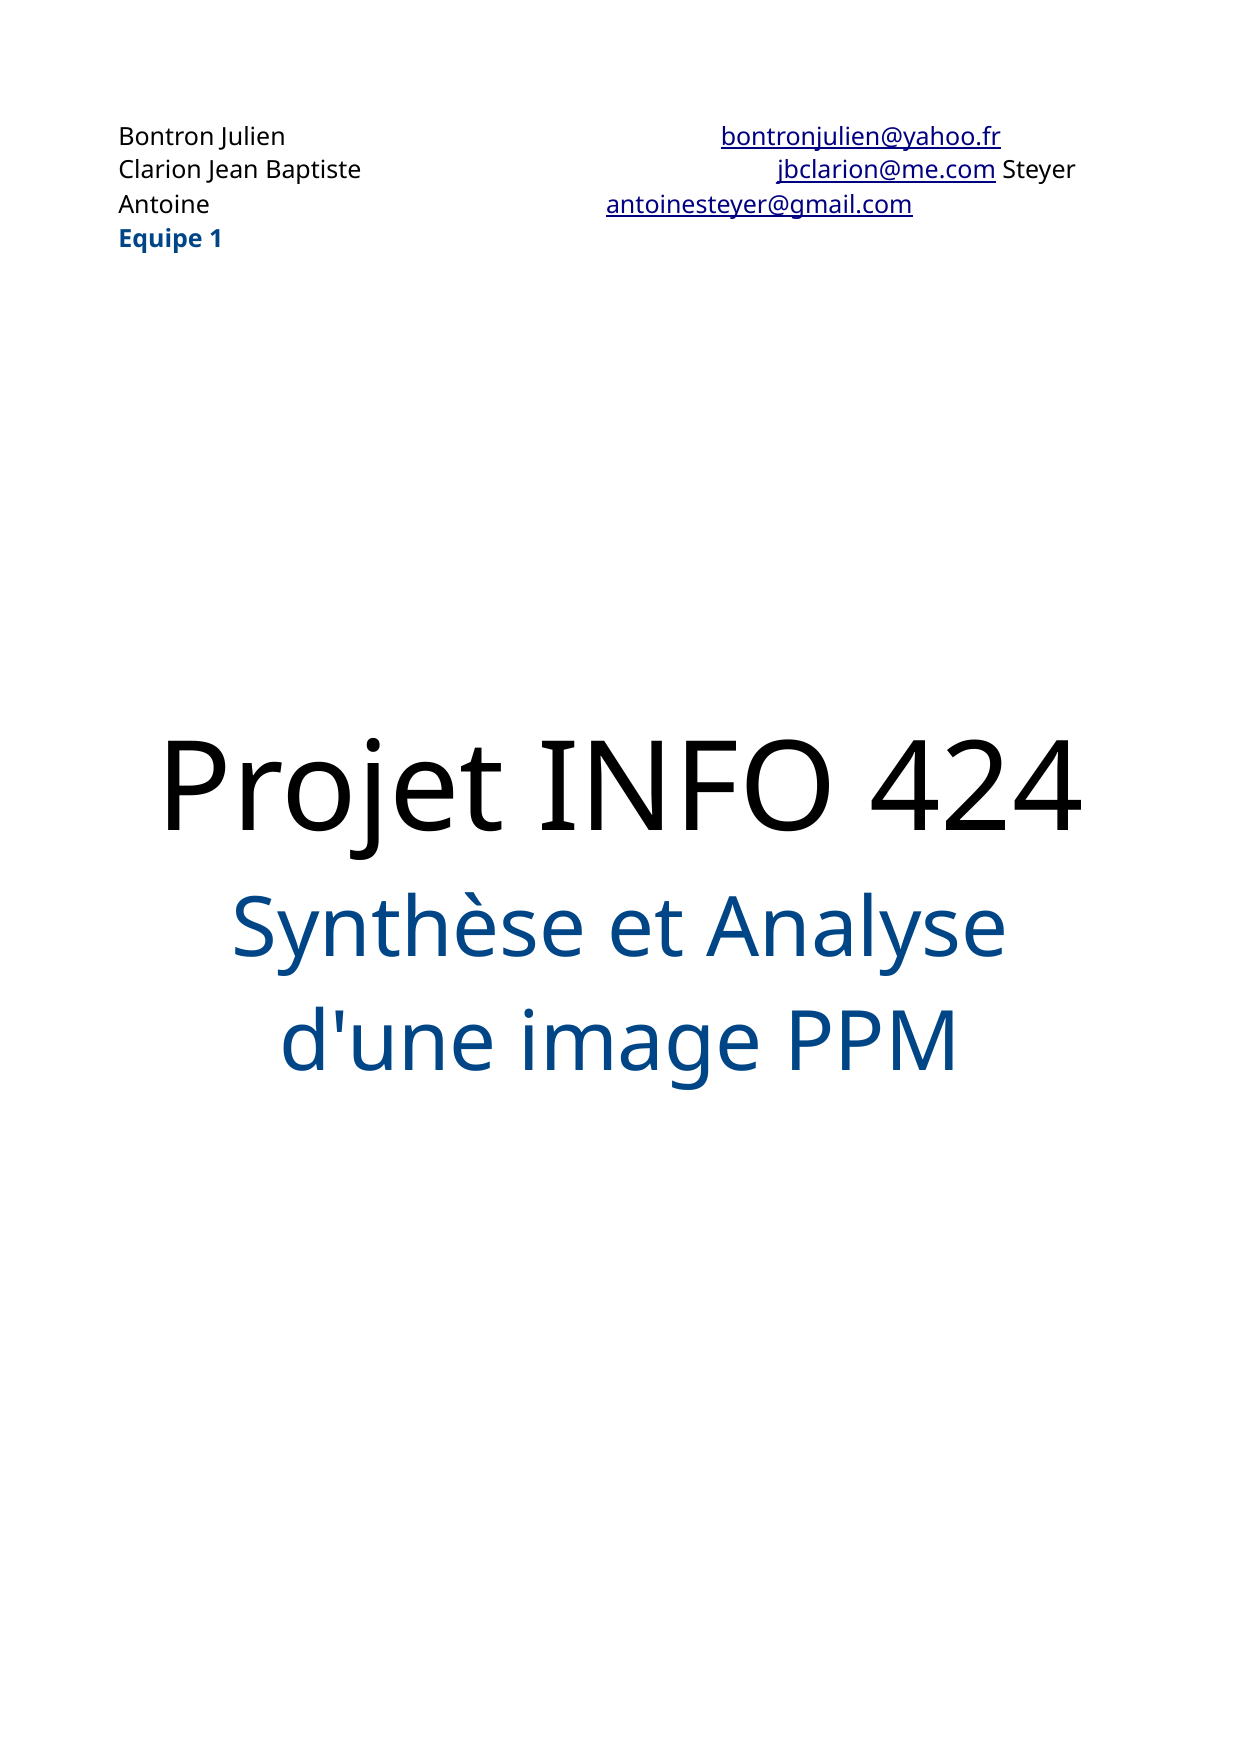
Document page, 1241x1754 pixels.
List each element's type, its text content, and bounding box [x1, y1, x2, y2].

text Bontron Julien bontronjulien@yahoo.fr [118, 118, 1122, 152]
text Equipe 1 [118, 220, 1122, 254]
text Synthèse et Analyse [118, 867, 1122, 981]
text d'une image PPM [118, 981, 1122, 1094]
text Projet INFO 424 [118, 697, 1122, 867]
text Clarion Jean Baptiste jbclarion@me.com Steyer Antoine antoinesteyer@gmail.com [118, 152, 1122, 220]
